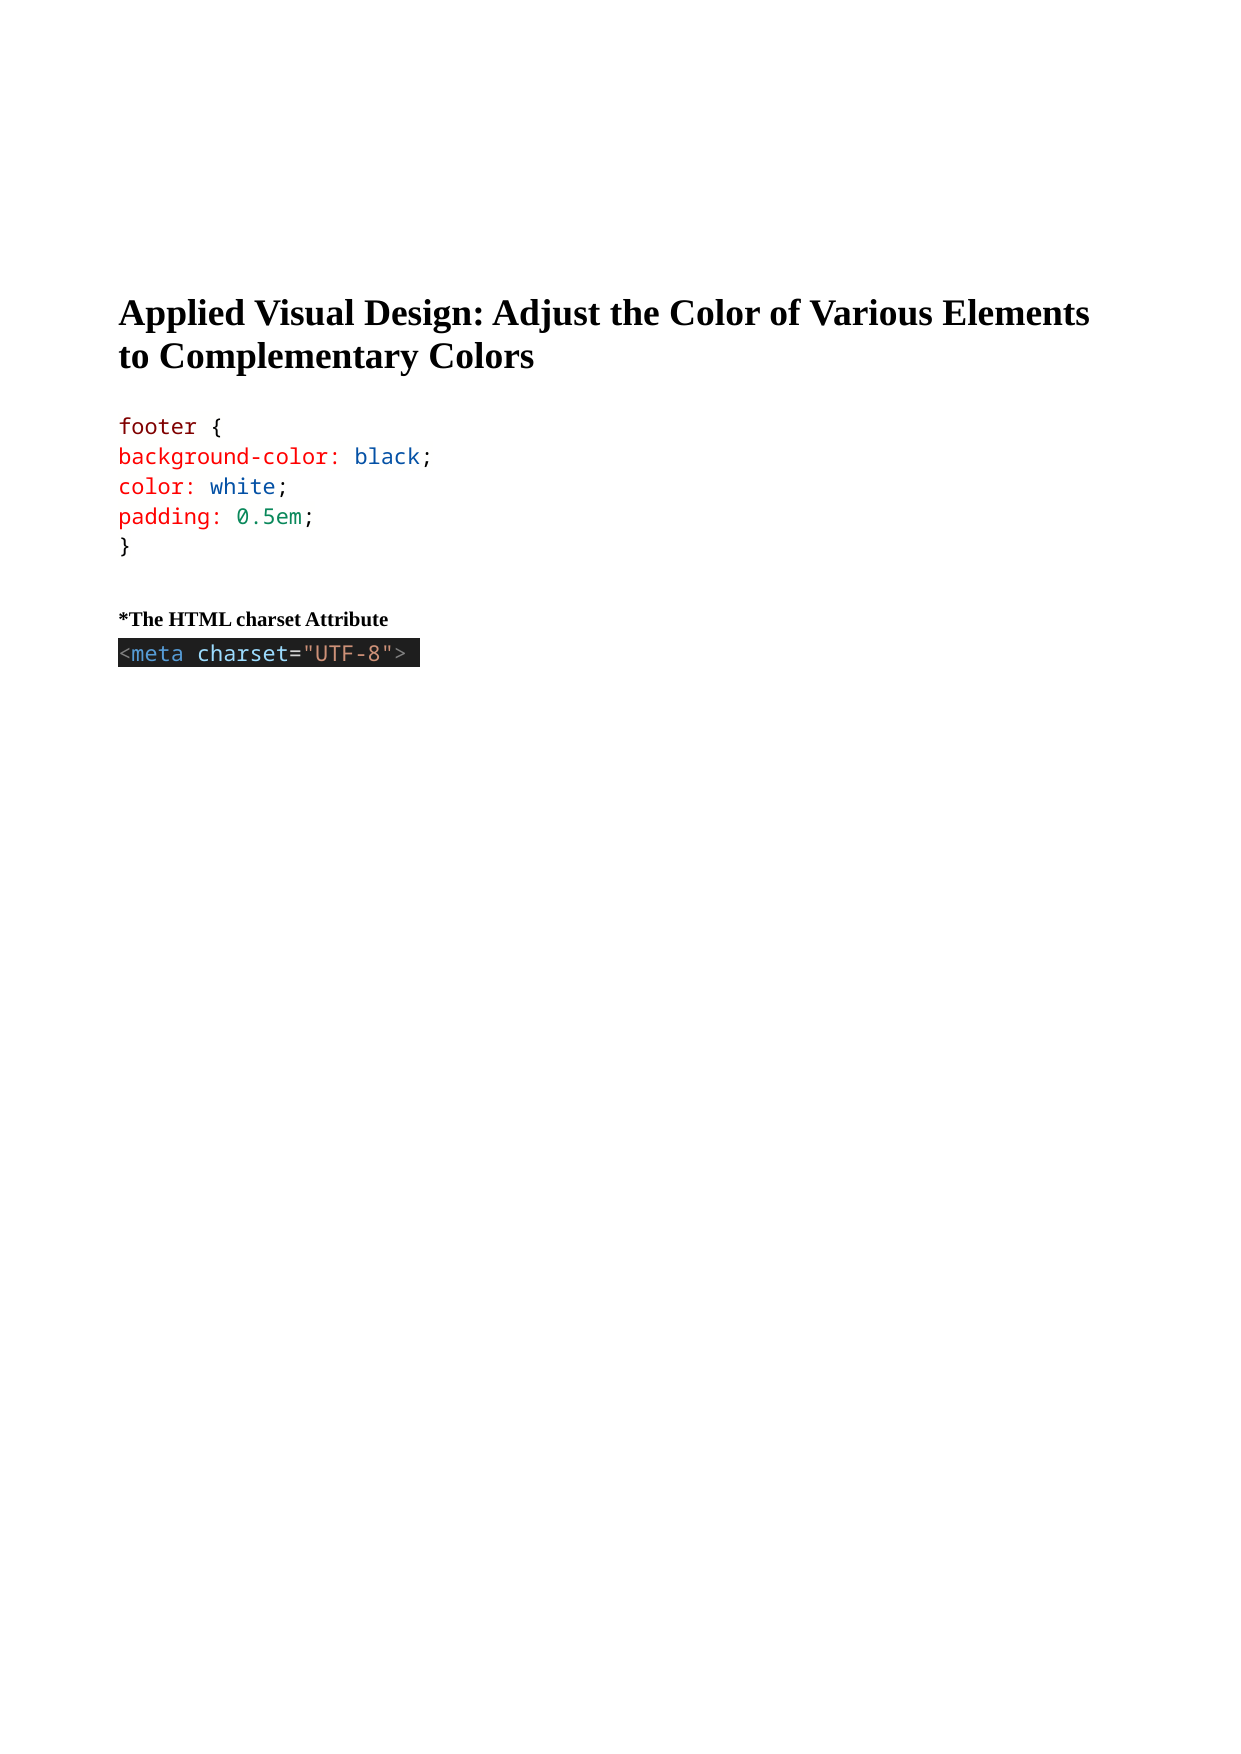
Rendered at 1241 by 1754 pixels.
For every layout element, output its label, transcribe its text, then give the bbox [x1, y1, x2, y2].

text color: white; [118, 471, 1122, 501]
subtitle *The HTML charset Attribute [118, 607, 1122, 631]
text background-color: black; [118, 441, 1122, 471]
subtitle Applied Visual Design: Adjust the Color of Various Elements to Complementary Colors [118, 291, 1122, 377]
text padding: 0.5em; [118, 501, 1122, 530]
text footer { [118, 411, 1122, 441]
text } [118, 530, 1122, 560]
text <meta charset="UTF-8"> [118, 637, 1122, 667]
